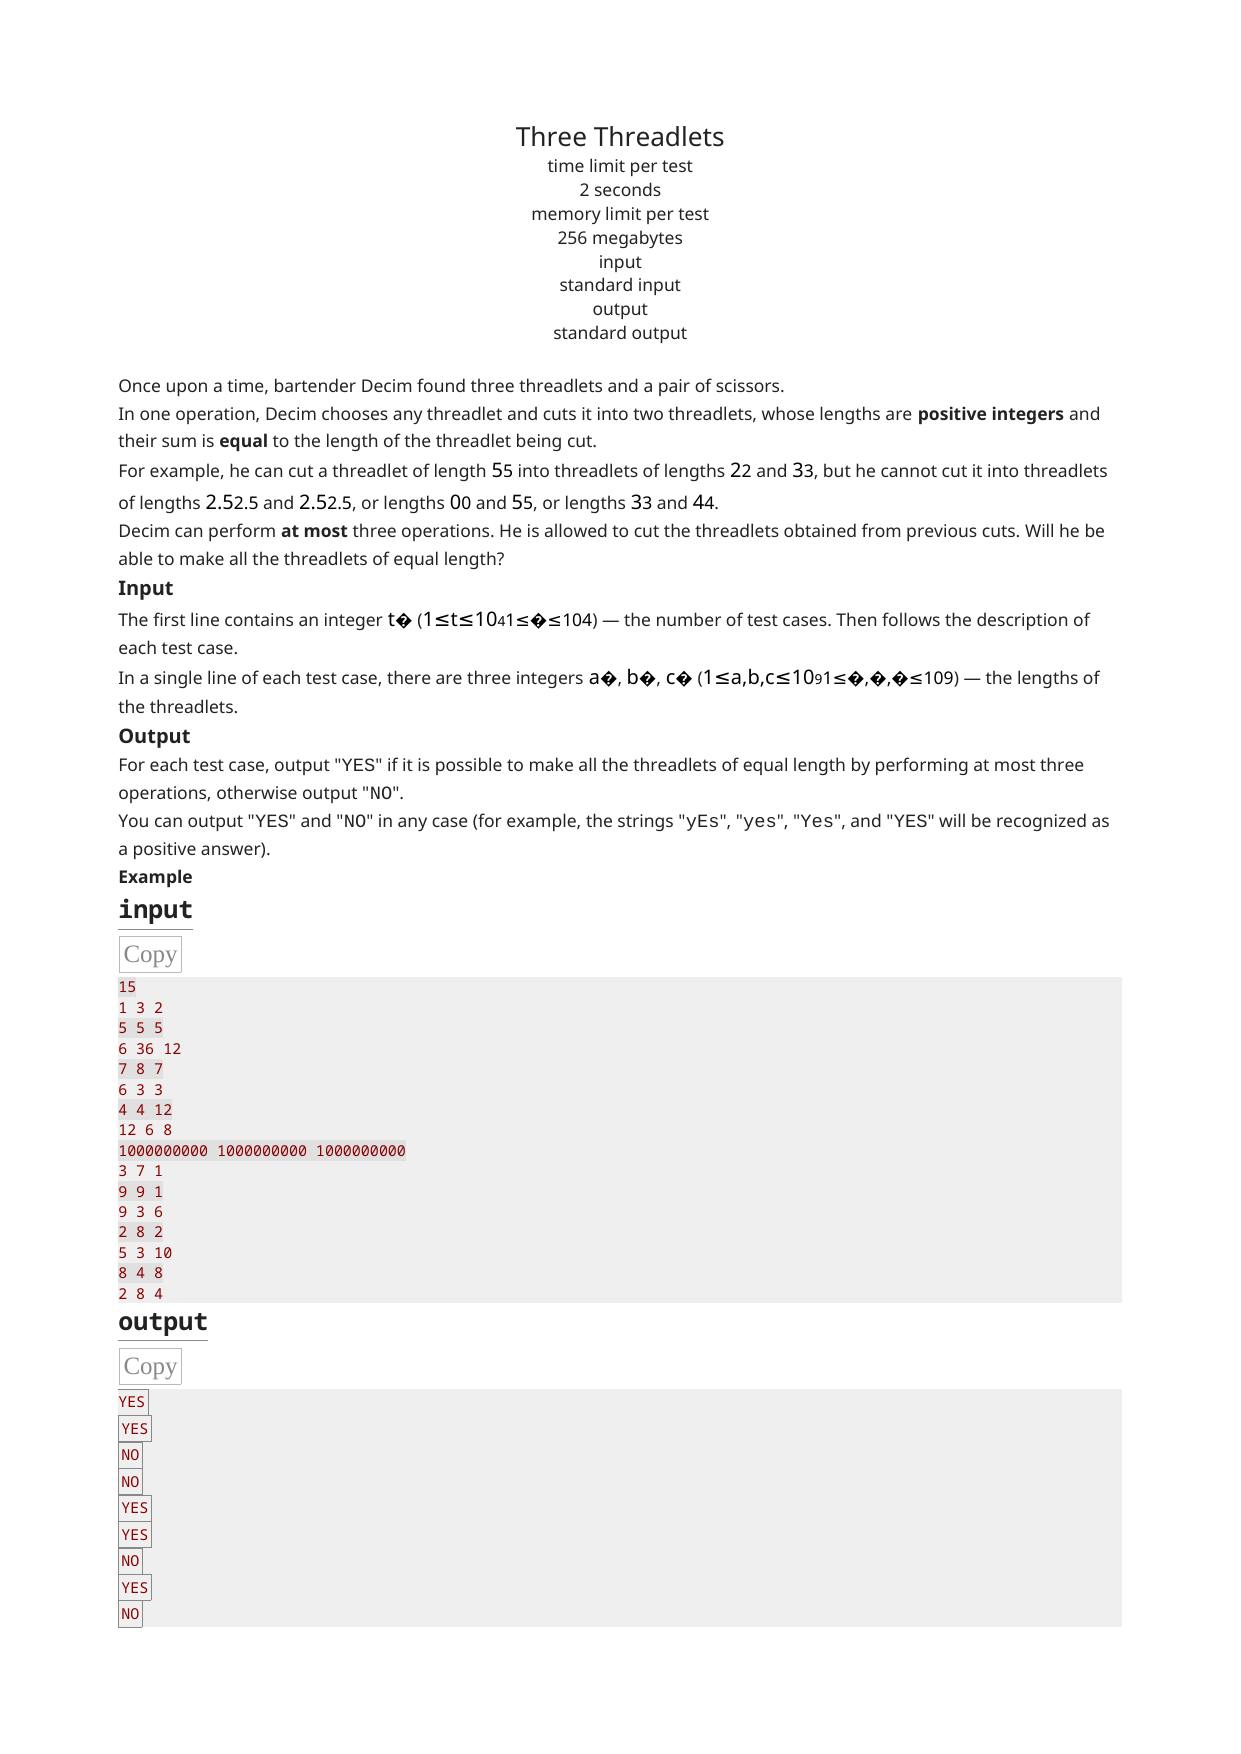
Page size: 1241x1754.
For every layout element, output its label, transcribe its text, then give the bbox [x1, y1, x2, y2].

text Three Threadlets [118, 118, 1122, 154]
text 4 4 12 [118, 1099, 1122, 1120]
text [152, 1415, 1122, 1442]
text NO [119, 1443, 142, 1468]
text You can output "YES" and "NO" in any case (for example, the strings "yEs", "yes", "Yes", and "YES" will be recognized as a positive answer). [118, 809, 1122, 861]
text 2 seconds [118, 178, 1122, 202]
text standard output [118, 321, 1122, 345]
text YES [119, 1496, 151, 1521]
text In a single line of each test case, there are three integers a�, b�, c� (1≤a,b,c≤1091≤�,�,�≤109) — the lengths of the threadlets. [118, 663, 1122, 718]
text 9 9 1 [118, 1181, 1122, 1201]
text [152, 1521, 1122, 1547]
text 9 3 6 [118, 1201, 1122, 1222]
text 12 6 8 [118, 1120, 1122, 1140]
text In one operation, Decim chooses any threadlet and cuts it into two threadlets, whose lengths are positive integers and their sum is equal to the length of the threadlet being cut. [118, 402, 1122, 453]
text 2 8 2 [118, 1222, 1122, 1242]
text [152, 1574, 1122, 1600]
text 7 8 7 [118, 1058, 1122, 1079]
text 6 3 3 [118, 1079, 1122, 1099]
text [143, 1600, 1122, 1627]
text 1000000000 1000000000 1000000000 [118, 1140, 1122, 1161]
text input [118, 249, 1122, 273]
text [182, 1347, 1121, 1384]
text YES [118, 1390, 148, 1415]
text NO [119, 1549, 142, 1574]
text 1 3 2 [118, 997, 1122, 1018]
text 15 [118, 977, 1122, 997]
text [143, 1547, 1122, 1574]
text [149, 1389, 1122, 1415]
text output [118, 1303, 1122, 1341]
text time limit per test [118, 154, 1122, 178]
text 5 5 5 [118, 1018, 1122, 1038]
text Decim can perform at most three operations. He is allowed to cut the threadlets obtained from previous cuts. Will he be able to make all the threadlets of equal length? [118, 519, 1122, 570]
text For each test case, output "YES" if it is possible to make all the threadlets of equal length by performing at most three operations, otherwise output "NO". [118, 753, 1122, 805]
text YES [119, 1522, 151, 1547]
text Output [118, 722, 1122, 749]
text Input [118, 574, 1122, 601]
text [143, 1442, 1122, 1468]
text NO [119, 1601, 142, 1627]
text input [118, 892, 1122, 929]
text The first line contains an integer t� (1≤t≤1041≤�≤104) — the number of test cases. Then follows the description of each test case. [118, 605, 1122, 660]
text Copy [120, 937, 181, 972]
text Example [118, 864, 1122, 888]
text Copy [120, 1349, 181, 1384]
text YES [119, 1416, 151, 1441]
text 2 8 4 [118, 1283, 1122, 1303]
text 256 megabytes [118, 225, 1122, 249]
text 8 4 8 [118, 1263, 1122, 1283]
text memory limit per test [118, 202, 1122, 225]
text YES [119, 1575, 151, 1600]
text 3 7 1 [118, 1161, 1122, 1181]
text standard input [118, 273, 1122, 297]
text 5 3 10 [118, 1242, 1122, 1263]
text Once upon a time, bartender Decim found three threadlets and a pair of scissors. [118, 374, 1122, 398]
text [152, 1494, 1122, 1521]
text NO [119, 1469, 142, 1494]
text For example, he can cut a threadlet of length 55 into threadlets of lengths 22 and 33, but he cannot cut it into threadlets of lengths 2.52.5 and 2.52.5, or lengths 00 and 55, or lengths 33 and 44. [118, 456, 1122, 515]
text output [118, 297, 1122, 321]
text [143, 1468, 1122, 1494]
text 6 36 12 [118, 1038, 1122, 1058]
text [182, 936, 1121, 972]
